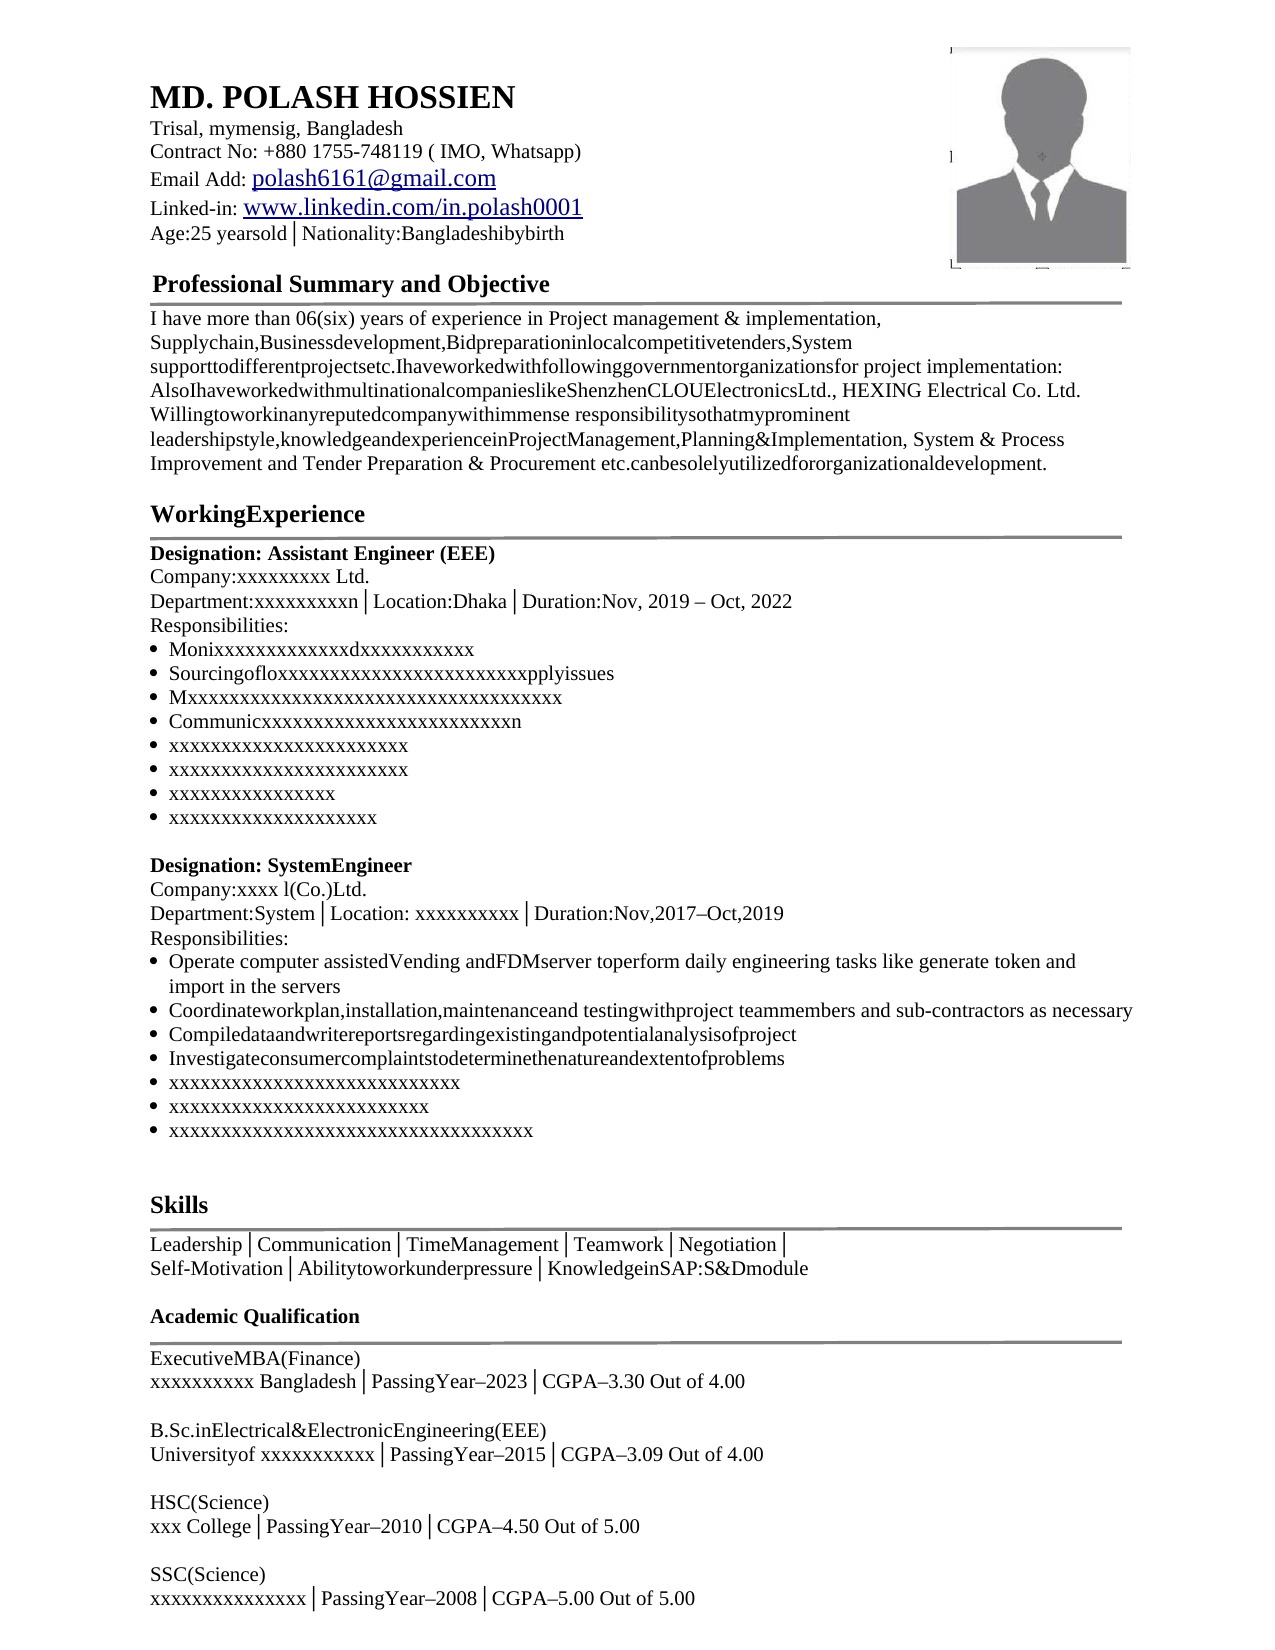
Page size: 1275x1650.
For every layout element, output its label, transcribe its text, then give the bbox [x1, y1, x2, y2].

list xxxxxxxxxxxxxxxxxxxxxxx [150, 733, 1135, 757]
text I have more than 06(six) years of experience in Project management & implementation, Supplychain,Businessdevelopment,Bidpreparationinlocalcompetitivetenders,System supporttodifferentprojectsetc.Ihaveworkedwithfollowinggovernmentorganizationsfor project implementation: [150, 298, 1135, 378]
text xxxxxxxxxxxxxxx│PassingYear–2008│CGPA–5.00 Out of 5.00 [485, 1586, 1135, 1610]
text xxx College│PassingYear–2010│CGPA–4.50 Out of 5.00 [259, 1514, 429, 1538]
text Designation: SystemEngineer [150, 853, 1135, 877]
text Email Add: polash6161@gmail.com [150, 163, 949, 192]
picture [949, 47, 1131, 269]
text Department:System│Location: xxxxxxxxxx│Duration:Nov,2017–Oct,2019 [150, 901, 322, 925]
text Self-Motivation│Abilitytoworkunderpressure│KnowledgeinSAP:S&Dmodule [291, 1256, 539, 1280]
text AlsoIhaveworkedwithmultinationalcompanieslikeShenzhenCLOUElectronicsLtd., HEXING Electrical Co. Ltd. [150, 378, 1135, 402]
text WorkingExperience [150, 499, 1135, 527]
text MD. POLASH HOSSIEN [150, 77, 949, 115]
list Monixxxxxxxxxxxxxdxxxxxxxxxxx [150, 637, 1135, 661]
text Leadership│Communication│TimeManagement│Teamwork│Negotiation│ [150, 1219, 1135, 1256]
list Sourcingofloxxxxxxxxxxxxxxxxxxxxxxxxpplyissues [150, 661, 1135, 685]
text Skills [150, 1190, 1135, 1219]
text xxxxxxxxxxxxxxx│PassingYear–2008│CGPA–5.00 Out of 5.00 [150, 1586, 313, 1610]
text HSC(Science) [150, 1490, 1135, 1514]
text xxxxxxxxxx Bangladesh│PassingYear–2023│CGPA–3.30 Out of 4.00 [535, 1369, 1135, 1393]
text Company:xxxx l(Co.)Ltd. [150, 877, 1135, 901]
list Coordinateworkplan,installation,maintenanceand testingwithproject teammembers and sub-contractors as necessary [150, 998, 1135, 1022]
list Mxxxxxxxxxxxxxxxxxxxxxxxxxxxxxxxxxxxx [150, 685, 1135, 709]
text Responsibilities: [150, 613, 1135, 637]
text Designation: Assistant Engineer (EEE) [150, 527, 1135, 564]
text Self-Motivation│Abilitytoworkunderpressure│KnowledgeinSAP:S&Dmodule [540, 1256, 1135, 1280]
text xxxxxxxxxxxxxxx│PassingYear–2008│CGPA–5.00 Out of 5.00 [314, 1586, 484, 1610]
text xxx College│PassingYear–2010│CGPA–4.50 Out of 5.00 [430, 1514, 1135, 1538]
text Department:xxxxxxxxxn│Location:Dhaka│Duration:Nov, 2019 – Oct, 2022 [150, 588, 1135, 613]
text Professional Summary and Objective [137, 269, 1135, 298]
list xxxxxxxxxxxxxxxxxxxxxxxxx [150, 1094, 1135, 1118]
text xxxxxxxxxx Bangladesh│PassingYear–2023│CGPA–3.30 Out of 4.00 [150, 1369, 363, 1393]
text Self-Motivation│Abilitytoworkunderpressure│KnowledgeinSAP:S&Dmodule [150, 1256, 290, 1280]
list xxxxxxxxxxxxxxxxxxxxxxxxxxxxxxxxxxx [150, 1118, 1135, 1142]
text xxxxxxxxxx Bangladesh│PassingYear–2023│CGPA–3.30 Out of 4.00 [364, 1369, 534, 1393]
list Compiledataandwritereportsregardingexistingandpotentialanalysisofproject [150, 1022, 1135, 1046]
text Universityof xxxxxxxxxxx│PassingYear–2015│CGPA–3.09 Out of 4.00 [554, 1442, 1135, 1466]
text Age:25 yearsold│Nationality:Bangladeshibybirth [295, 221, 949, 245]
list xxxxxxxxxxxxxxxxxxxxxxx [150, 757, 1135, 781]
text Department:System│Location: xxxxxxxxxx│Duration:Nov,2017–Oct,2019 [323, 901, 526, 925]
text Universityof xxxxxxxxxxx│PassingYear–2015│CGPA–3.09 Out of 4.00 [150, 1442, 382, 1466]
text Universityof xxxxxxxxxxx│PassingYear–2015│CGPA–3.09 Out of 4.00 [383, 1442, 553, 1466]
text Department:System│Location: xxxxxxxxxx│Duration:Nov,2017–Oct,2019 [527, 901, 1135, 925]
text Age:25 yearsold│Nationality:Bangladeshibybirth [150, 221, 294, 245]
list Investigateconsumercomplaintstodeterminethenatureandextentofproblems [150, 1046, 1135, 1070]
list xxxxxxxxxxxxxxxx [150, 781, 1135, 805]
list Operate computer assistedVending andFDMserver toperform daily engineering tasks like generate token and import in the servers [150, 949, 1135, 998]
text Company:xxxxxxxxx Ltd. [150, 564, 1135, 588]
text Contract No: +880 1755-748119 ( IMO, Whatsapp) [150, 139, 949, 163]
text SSC(Science) [150, 1562, 1135, 1586]
list xxxxxxxxxxxxxxxxxxxxxxxxxxxx [150, 1070, 1135, 1094]
list Communicxxxxxxxxxxxxxxxxxxxxxxxxn [150, 709, 1135, 733]
text B.Sc.inElectrical&ElectronicEngineering(EEE) [150, 1418, 1135, 1442]
text Linked-in: www.linkedin.com/in.polash0001 [150, 192, 949, 221]
text Trisal, mymensig, Bangladesh [150, 115, 949, 139]
text ExecutiveMBA(Finance) [150, 1328, 1135, 1369]
text Academic Qualification [150, 1304, 1135, 1328]
text Willingtoworkinanyreputedcompanywithimmense responsibilitysothatmyprominent leadershipstyle,knowledgeandexperienceinProjectManagement,Planning&Implementation, System & Process Improvement and Tender Preparation & Procurement etc.canbesolelyutilizedfororganizationaldevelopment. [150, 402, 1135, 474]
text Responsibilities: [150, 925, 1135, 949]
text xxx College│PassingYear–2010│CGPA–4.50 Out of 5.00 [150, 1514, 258, 1538]
list xxxxxxxxxxxxxxxxxxxx [150, 805, 1135, 829]
